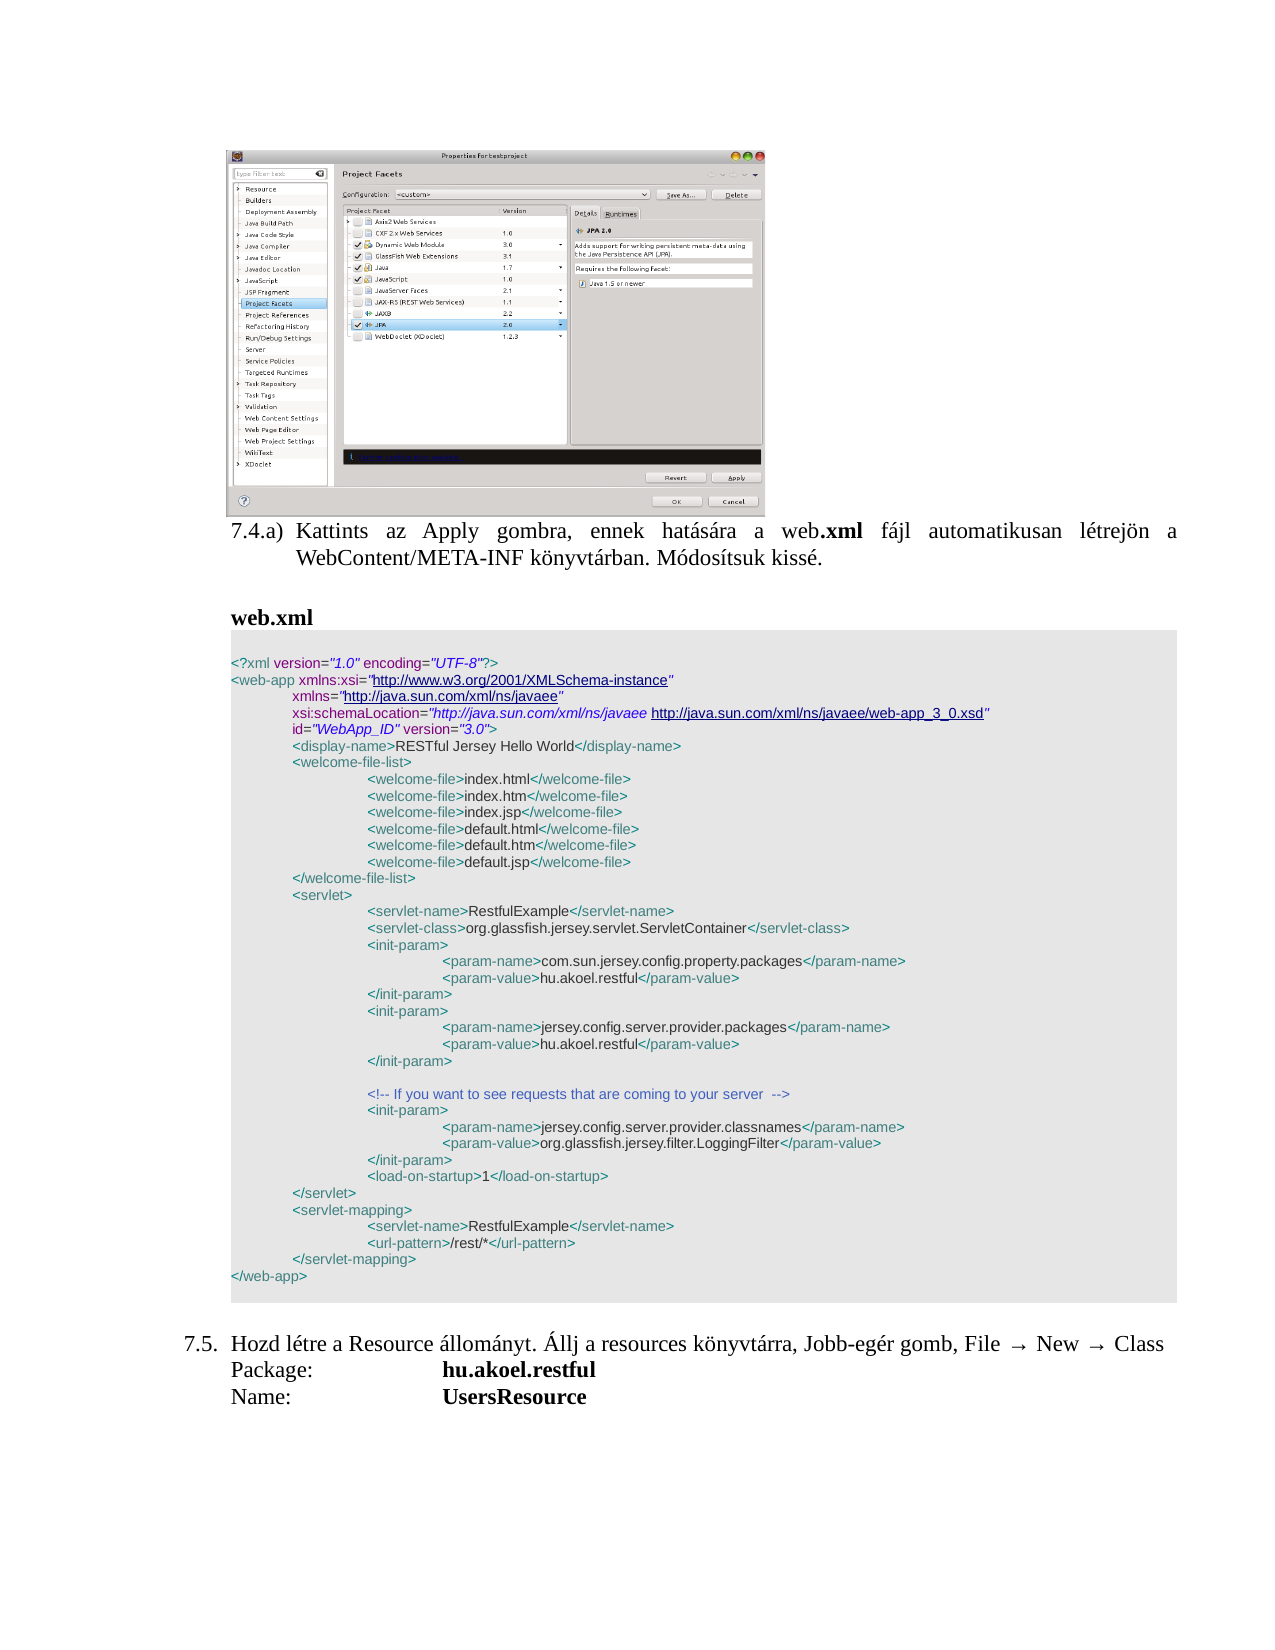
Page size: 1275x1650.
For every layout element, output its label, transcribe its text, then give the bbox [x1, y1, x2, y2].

text <param-value>org.glassfish.jersey.filter.LoggingFilter</param-value> [231, 1135, 1177, 1152]
text xsi:schemaLocation="http://java.sun.com/xml/ns/javaee http://java.sun.com/xml/ns/javaee/web-app_3_0.xsd" [231, 704, 1177, 721]
text <param-name>com.sun.jersey.config.property.packages</param-name> [231, 953, 1177, 969]
text <servlet-class>org.glassfish.jersey.servlet.ServletContainer</servlet-class> [231, 920, 1177, 936]
text <servlet-name>RestfulExample</servlet-name> [231, 903, 1177, 920]
text <display-name>RESTful Jersey Hello World</display-name> [231, 738, 1177, 754]
text <param-value>hu.akoel.restful</param-value> [231, 1036, 1177, 1052]
text id="WebApp_ID" version="3.0"> [231, 721, 1177, 738]
text <init-param> [231, 1003, 1177, 1019]
text Package: hu.akoel.restful [231, 1356, 1177, 1382]
text <param-value>hu.akoel.restful</param-value> [231, 969, 1177, 986]
text <web-app xmlns:xsi="http://www.w3.org/2001/XMLSchema-instance" [231, 671, 1177, 688]
subtitle Kattints az Apply gombra, ennek hatására a web.xml fájl automatikusan létrejön a WebContent/META-INF könyvtárban. Módosítsuk kissé. [231, 517, 1177, 570]
text <?xml version="1.0" encoding="UTF-8"?> [231, 655, 1177, 671]
text <init-param> [231, 1102, 1177, 1119]
text </init-param> [231, 986, 1177, 1003]
text <welcome-file>default.jsp</welcome-file> [231, 854, 1177, 870]
text </servlet-mapping> [231, 1251, 1177, 1268]
text xmlns="http://java.sun.com/xml/ns/javaee" [231, 688, 1177, 704]
text <servlet-name>RestfulExample</servlet-name> [231, 1218, 1177, 1234]
text <welcome-file>index.html</welcome-file> [231, 771, 1177, 787]
text <welcome-file>index.jsp</welcome-file> [231, 804, 1177, 821]
text </welcome-file-list> [231, 870, 1177, 887]
text <param-name>jersey.config.server.provider.packages</param-name> [231, 1019, 1177, 1036]
picture [226, 150, 766, 517]
subtitle Hozd létre a Resource állományt. Állj a resources könyvtárra, Jobb-egér gomb, File → New → Class [183, 1329, 1177, 1356]
text <init-param> [231, 936, 1177, 953]
subtitle web.xml [231, 604, 1177, 630]
text <param-name>jersey.config.server.provider.classnames</param-name> [231, 1119, 1177, 1135]
text <welcome-file>default.htm</welcome-file> [231, 837, 1177, 854]
text </servlet> [231, 1185, 1177, 1201]
text Name: UsersResource [231, 1382, 1177, 1409]
text <welcome-file>default.html</welcome-file> [231, 821, 1177, 837]
text <servlet-mapping> [231, 1201, 1177, 1218]
text <url-pattern>/rest/*</url-pattern> [231, 1234, 1177, 1251]
text <welcome-file>index.htm</welcome-file> [231, 787, 1177, 804]
text <!-- If you want to see requests that are coming to your server --> [231, 1086, 1177, 1102]
text <load-on-startup>1</load-on-startup> [231, 1168, 1177, 1185]
text <servlet> [231, 887, 1177, 903]
text </web-app> [231, 1268, 1177, 1284]
text </init-param> [231, 1152, 1177, 1168]
text </init-param> [231, 1052, 1177, 1069]
text <welcome-file-list> [231, 754, 1177, 771]
